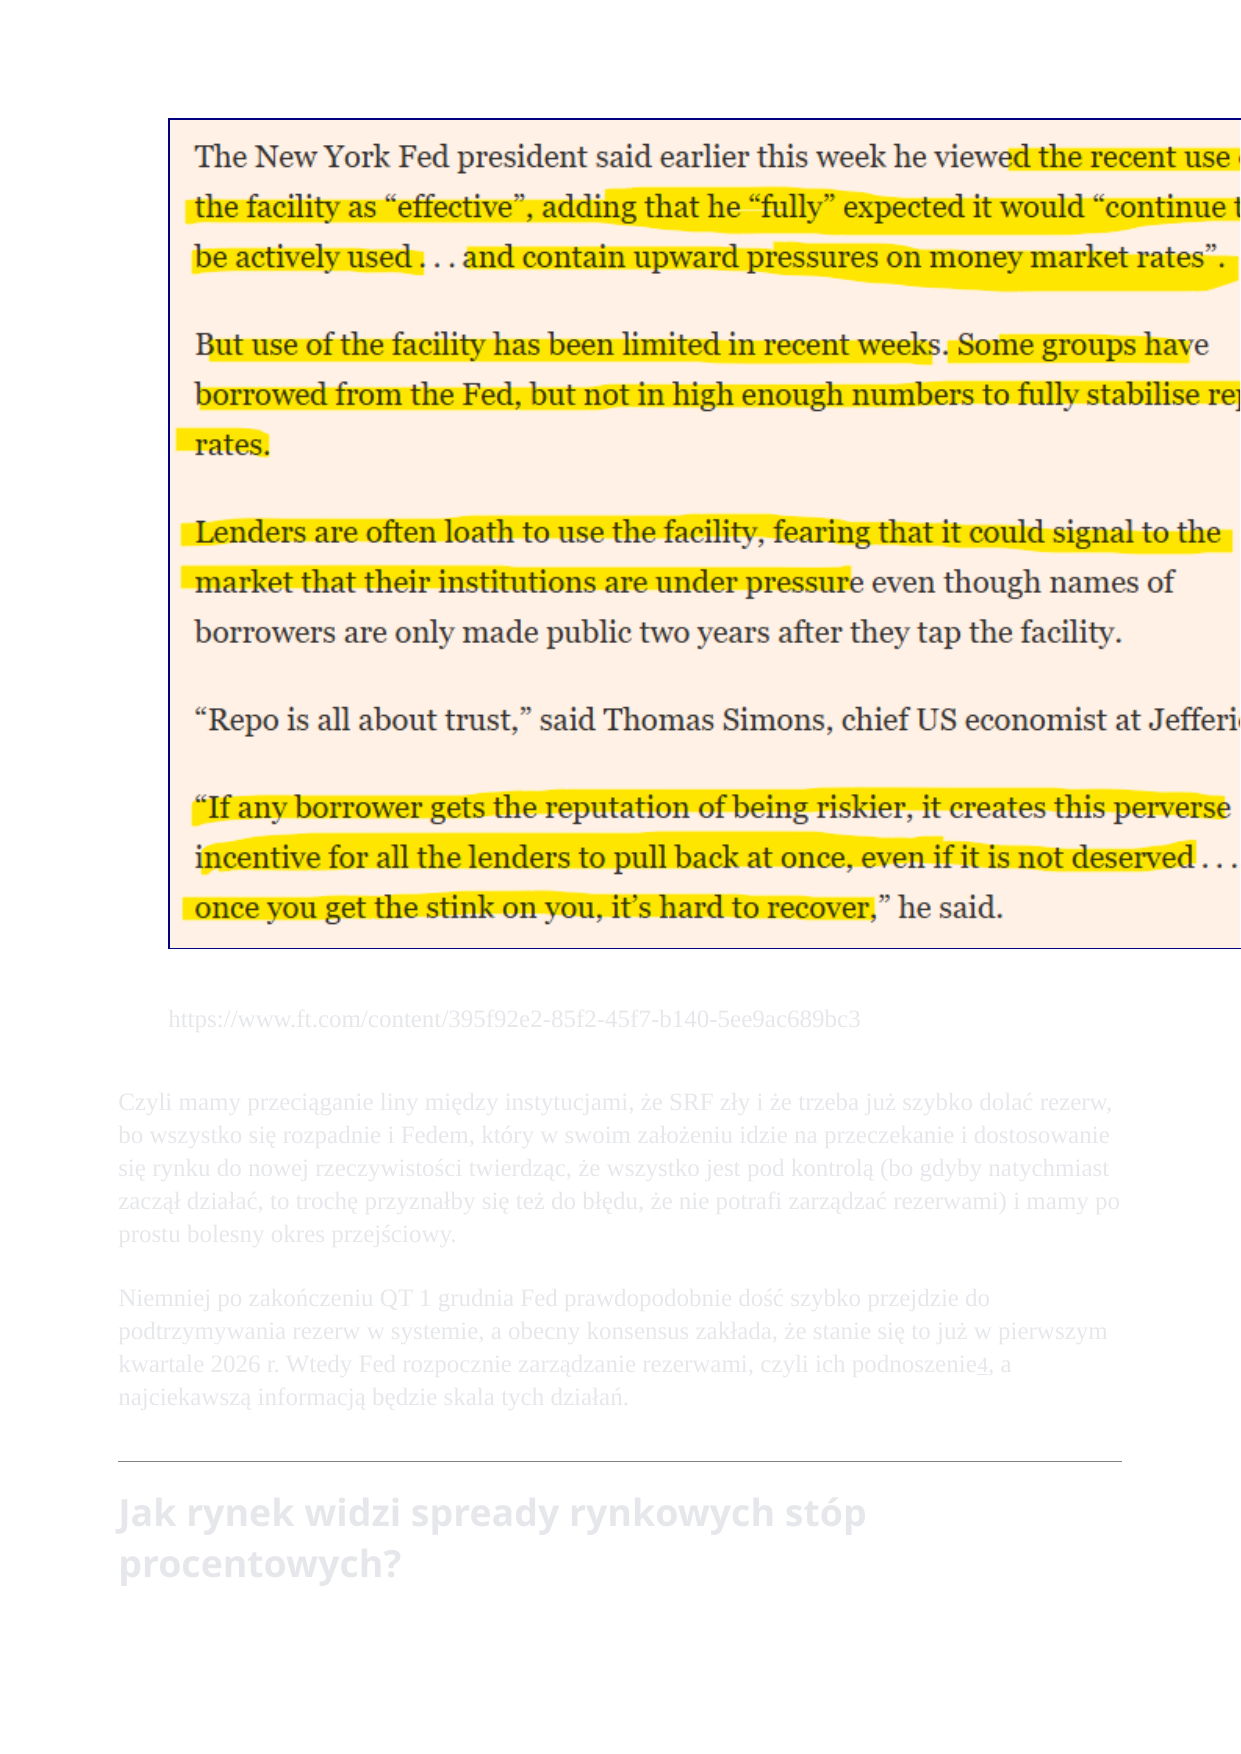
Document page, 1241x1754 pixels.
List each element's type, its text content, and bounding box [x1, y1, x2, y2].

subtitle Jak rynek widzi spready rynkowych stóp procentowych? [118, 1486, 1122, 1588]
text Czyli mamy przeciąganie liny między instytucjami, że SRF zły i że trzeba już szybko dolać rezerw, bo wszystko się rozpadnie i Fedem, który w swoim założeniu idzie na przeczekanie i dostosowanie się rynku do nowej rzeczywistości twierdząc, że wszystko jest pod kontrolą (bo gdyby natychmiast zaczął działać, to trochę przyznałby się też do błędu, że nie potrafi zarządzać rezerwami) i mamy po prostu bolesny okres przejściowy. [118, 1087, 1122, 1247]
picture [170, 120, 1241, 948]
text https://www.ft.com/content/395f92e2-85f2-45f7-b140-5ee9ac689bc3 [168, 1004, 1072, 1032]
text Niemniej po zakończeniu QT 1 grudnia Fed prawdopodobnie dość szybko przejdzie do podtrzymywania rezerw w systemie, a obecny konsensus zakłada, że stanie się to już w pierwszym kwartale 2026 r. Wtedy Fed rozpocznie zarządzanie rezerwami, czyli ich podnoszenie4, a najciekawszą informacją będzie skala tych działań. [118, 1283, 1122, 1411]
